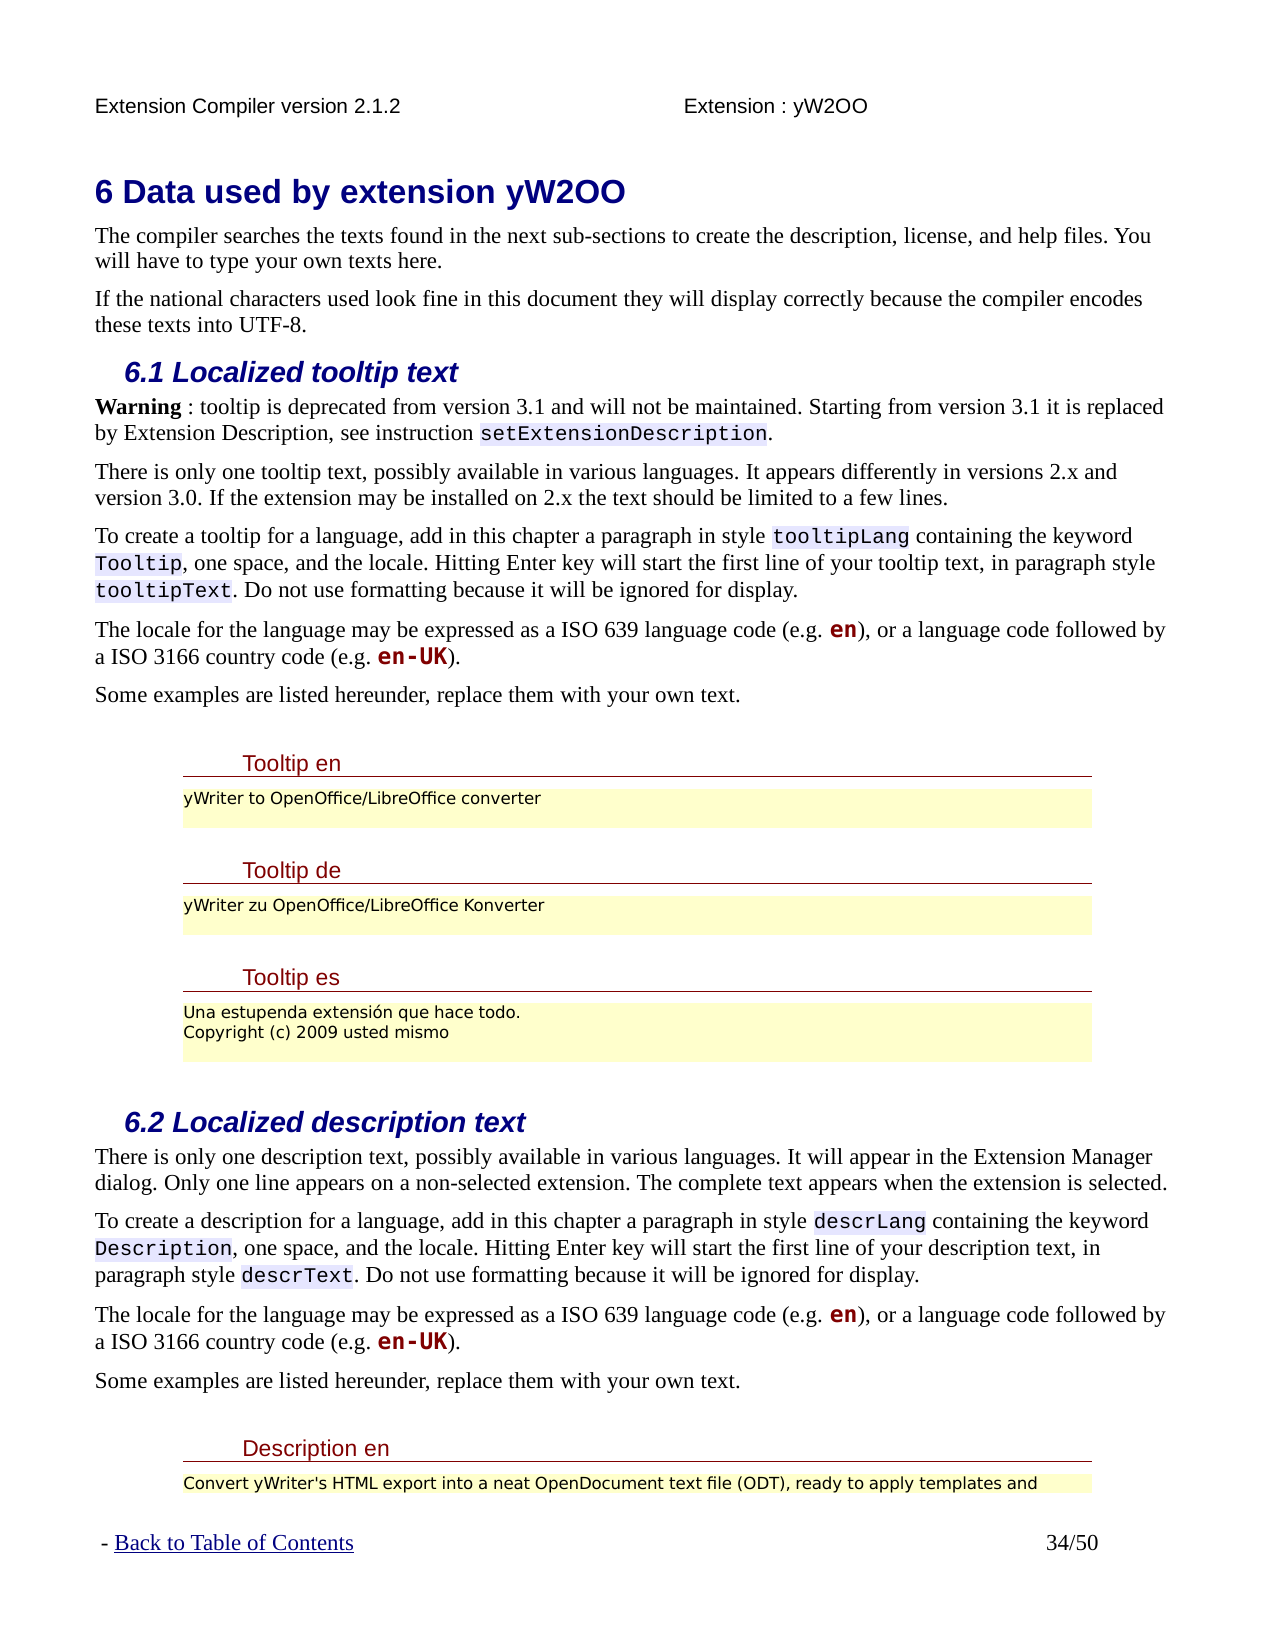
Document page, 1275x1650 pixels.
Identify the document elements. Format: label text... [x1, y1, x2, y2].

text Description en [183, 1435, 1092, 1461]
text Convert yWriter's HTML export into a neat OpenDocument text file (ODT), ready to apply templates and [183, 1474, 1092, 1493]
text Warning : tooltip is deprecated from version 3.1 and will not be maintained. Starting from version 3.1 it is replaced by Extension Description, see instruction setExtensionDescription. [94, 394, 1181, 446]
text Tooltip en [183, 750, 1092, 776]
text The locale for the language may be expressed as a ISO 639 language code (e.g. en), or a language code followed by a ISO 3166 country code (e.g. en-UK). [94, 1301, 1181, 1355]
text To create a tooltip for a language, add in this chapter a paragraph in style tooltipLang containing the keyword Tooltip, one space, and the locale. Hitting Enter key will start the first line of your tooltip text, in paragraph style tooltipText. Do not use formatting because it will be ignored for display. [94, 522, 1181, 603]
text Copyright (c) 2009 usted mismo [183, 1023, 1092, 1042]
text The locale for the language may be expressed as a ISO 639 language code (e.g. en), or a language code followed by a ISO 3166 country code (e.g. en-UK). [94, 616, 1181, 670]
text If the national characters used look fine in this document they will display correctly because the compiler encodes these texts into UTF-8. [94, 286, 1181, 337]
text Tooltip de [183, 857, 1092, 883]
text Some examples are listed hereunder, replace them with your own text. [94, 682, 1181, 708]
text Some examples are listed hereunder, replace them with your own text. [94, 1368, 1181, 1393]
subtitle Localized description text [124, 1106, 1181, 1138]
text yWriter zu OpenOffice/LibreOffice Konverter [183, 896, 1092, 916]
text To create a description for a language, add in this chapter a paragraph in style descrLang containing the keyword Description, one space, and the locale. Hitting Enter key will start the first line of your description text, in paragraph style descrText. Do not use formatting because it will be ignored for display. [94, 1208, 1181, 1289]
subtitle Localized tooltip text [124, 356, 1181, 388]
text The compiler searches the texts found in the next sub-sections to create the description, license, and help files. You will have to type your own texts here. [94, 222, 1181, 273]
subtitle Data used by extension yW2OO [94, 172, 1181, 210]
text Una estupenda extensión que hace todo. [183, 1003, 1092, 1023]
text Tooltip es [183, 964, 1092, 991]
text There is only one tooltip text, possibly available in various languages. It appears differently in versions 2.x and version 3.0. If the extension may be installed on 2.x the text should be limited to a few lines. [94, 459, 1181, 510]
text yWriter to OpenOffice/LibreOffice converter [183, 789, 1092, 808]
text There is only one description text, possibly available in various languages. It will appear in the Extension Manager dialog. Only one line appears on a non-selected extension. The complete text appears when the extension is selected. [94, 1144, 1181, 1195]
